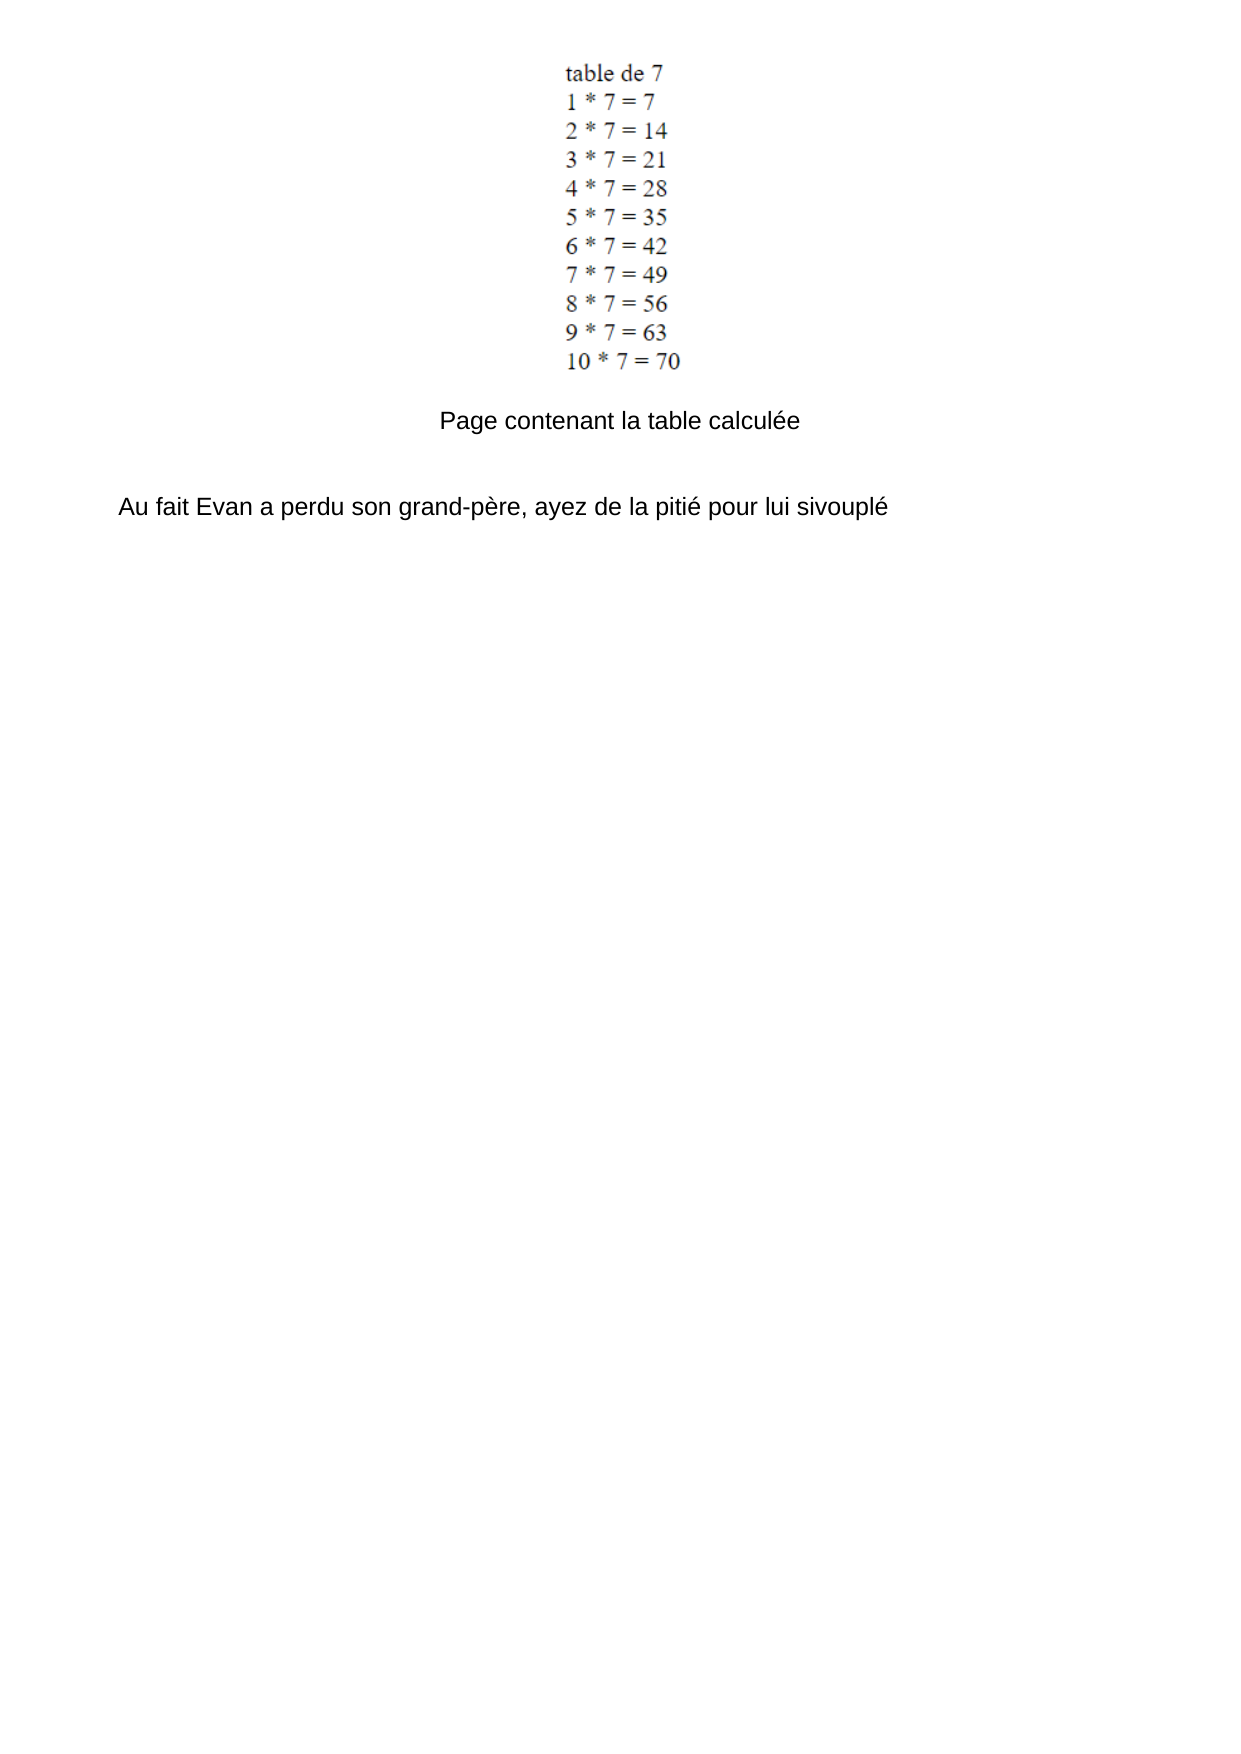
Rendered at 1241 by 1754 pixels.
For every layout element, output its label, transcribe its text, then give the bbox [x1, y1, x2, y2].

text Au fait Evan a perdu son grand-père, ayez de la pitié pour lui sivouplé [118, 492, 1122, 521]
text Page contenant la table calculée [118, 406, 1122, 434]
picture [558, 55, 699, 382]
